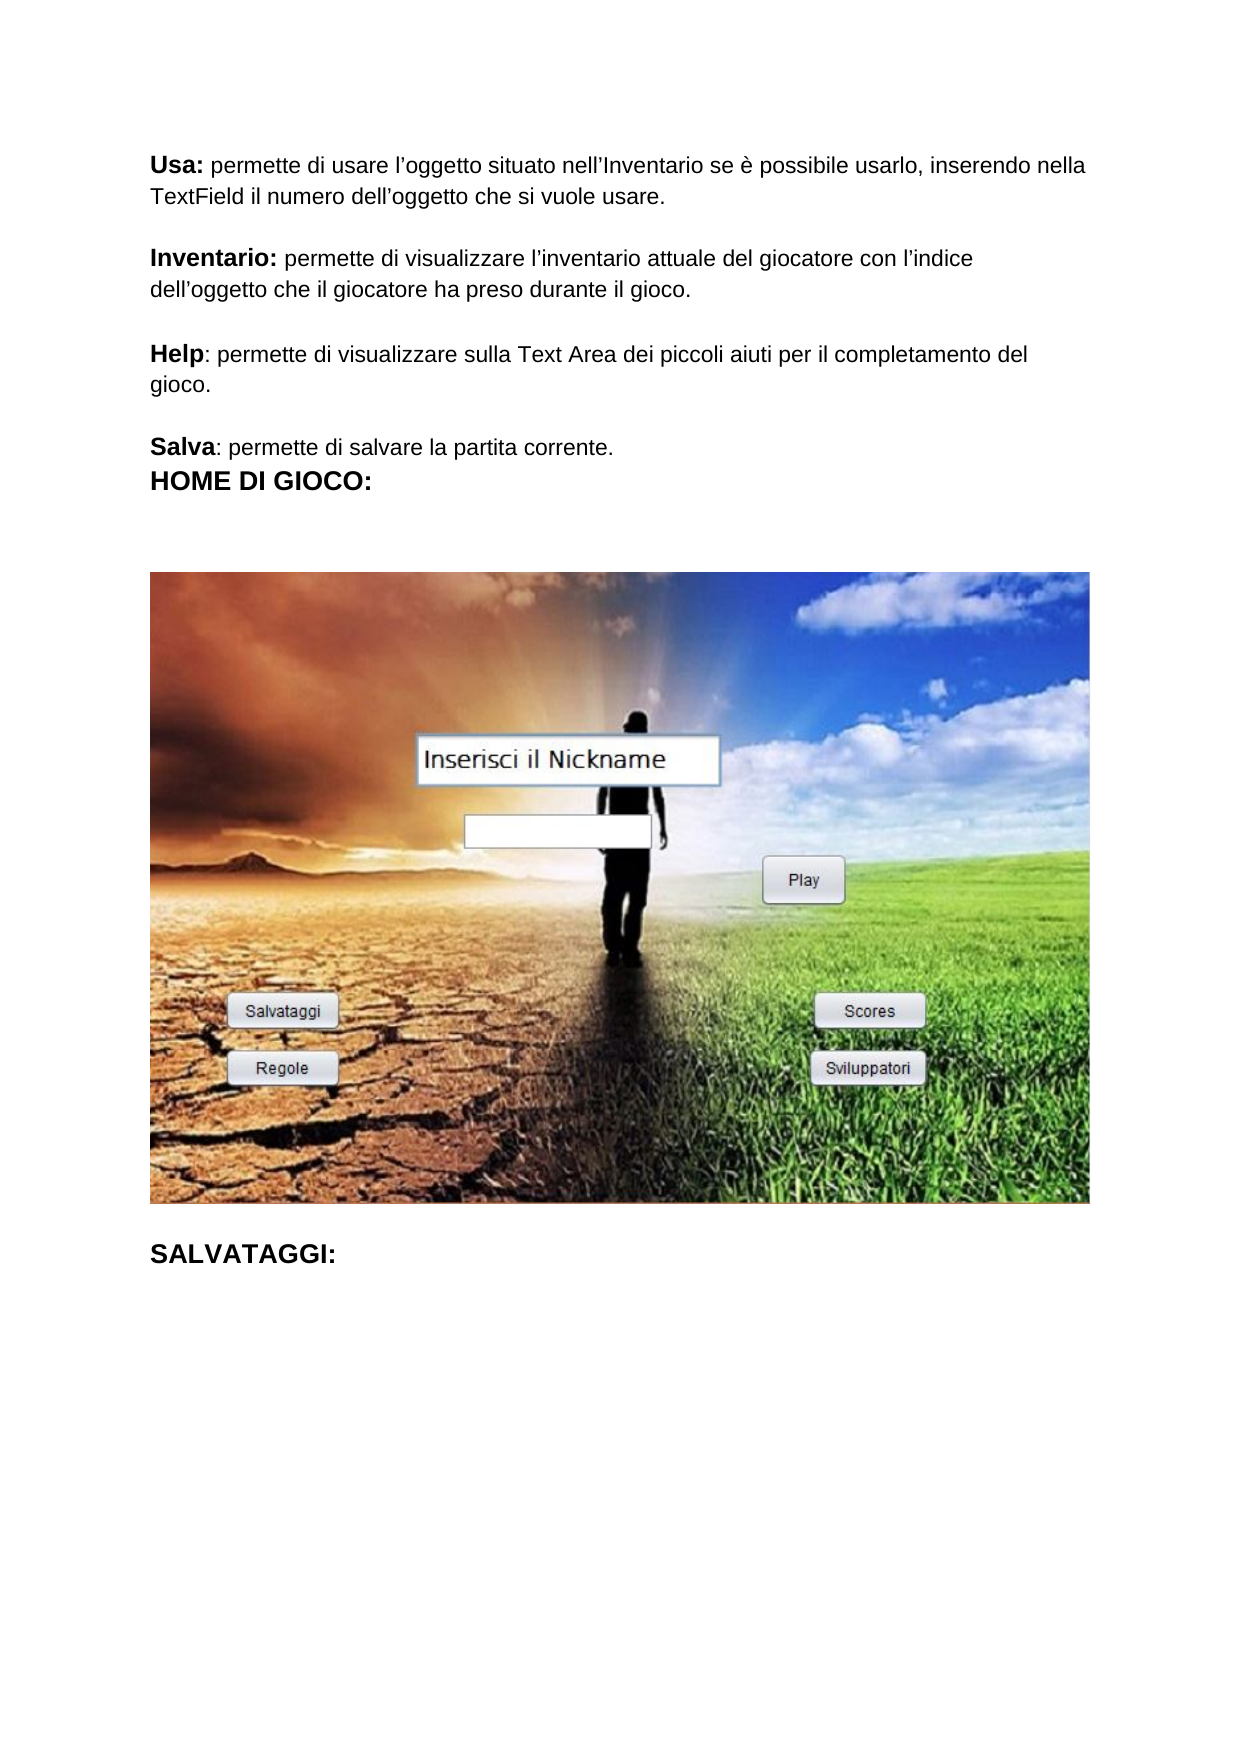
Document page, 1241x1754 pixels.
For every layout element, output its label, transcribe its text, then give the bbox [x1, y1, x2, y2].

text Salva: permette di salvare la partita corrente. [150, 432, 1090, 461]
text Help: permette di visualizzare sulla Text Area dei piccoli aiuti per il completamento del gioco. [150, 339, 1090, 398]
text Usa: permette di usare l’oggetto situato nell’Inventario se è possibile usarlo, inserendo nella TextField il numero dell’oggetto che si vuole usare. [150, 150, 1090, 209]
picture [150, 572, 1091, 1204]
text HOME DI GIOCO: [150, 465, 1090, 496]
text Inventario: permette di visualizzare l’inventario attuale del giocatore con l’indice dell’oggetto che il giocatore ha preso durante il gioco. [150, 243, 1090, 302]
text SALVATAGGI: [150, 1238, 1090, 1269]
